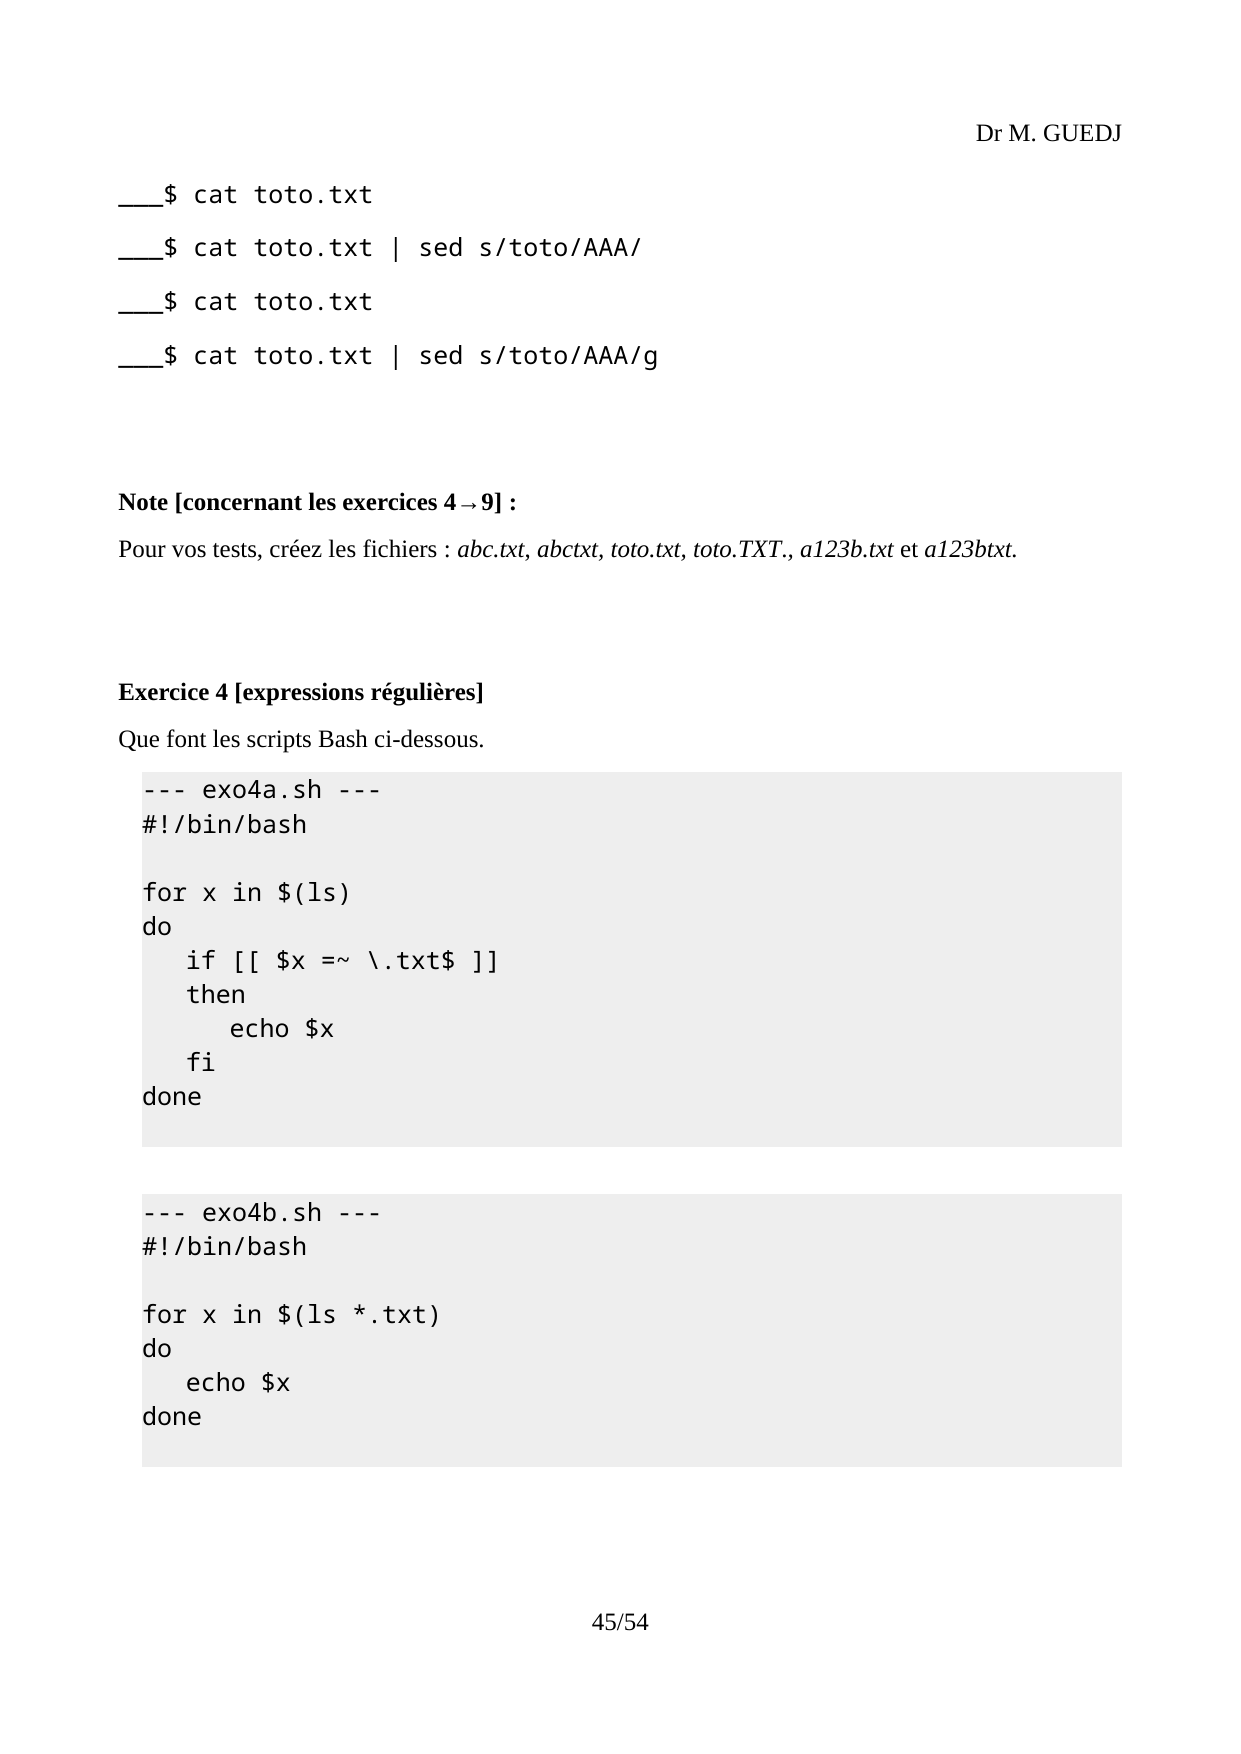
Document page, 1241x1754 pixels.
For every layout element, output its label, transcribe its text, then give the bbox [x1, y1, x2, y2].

text Pour vos tests, créez les fichiers : abc.txt, abctxt, toto.txt, toto.TXT., a123b.txt et a123btxt. [118, 534, 1122, 563]
text Note [concernant les exercices 4→9] : [118, 487, 1122, 515]
text --- exo4b.sh --- [142, 1194, 1122, 1228]
text #!/bin/bash for x in $(ls *.txt) do echo $x done [142, 1228, 1122, 1433]
text Exercice 4 [expressions régulières] [118, 677, 1122, 706]
text ___$ cat toto.txt [118, 284, 1122, 318]
text #!/bin/bash for x in $(ls) do if [[ $x =~ \.txt$ ]] then echo $x fi done [142, 806, 1122, 1113]
text ___$ cat toto.txt [118, 176, 1122, 210]
text ___$ cat toto.txt | sed s/toto/AAA/g [118, 338, 1122, 372]
text ___$ cat toto.txt | sed s/toto/AAA/ [118, 230, 1122, 264]
text --- exo4a.sh --- [142, 772, 1122, 806]
text Que font les scripts Bash ci-dessous. [118, 724, 1122, 753]
